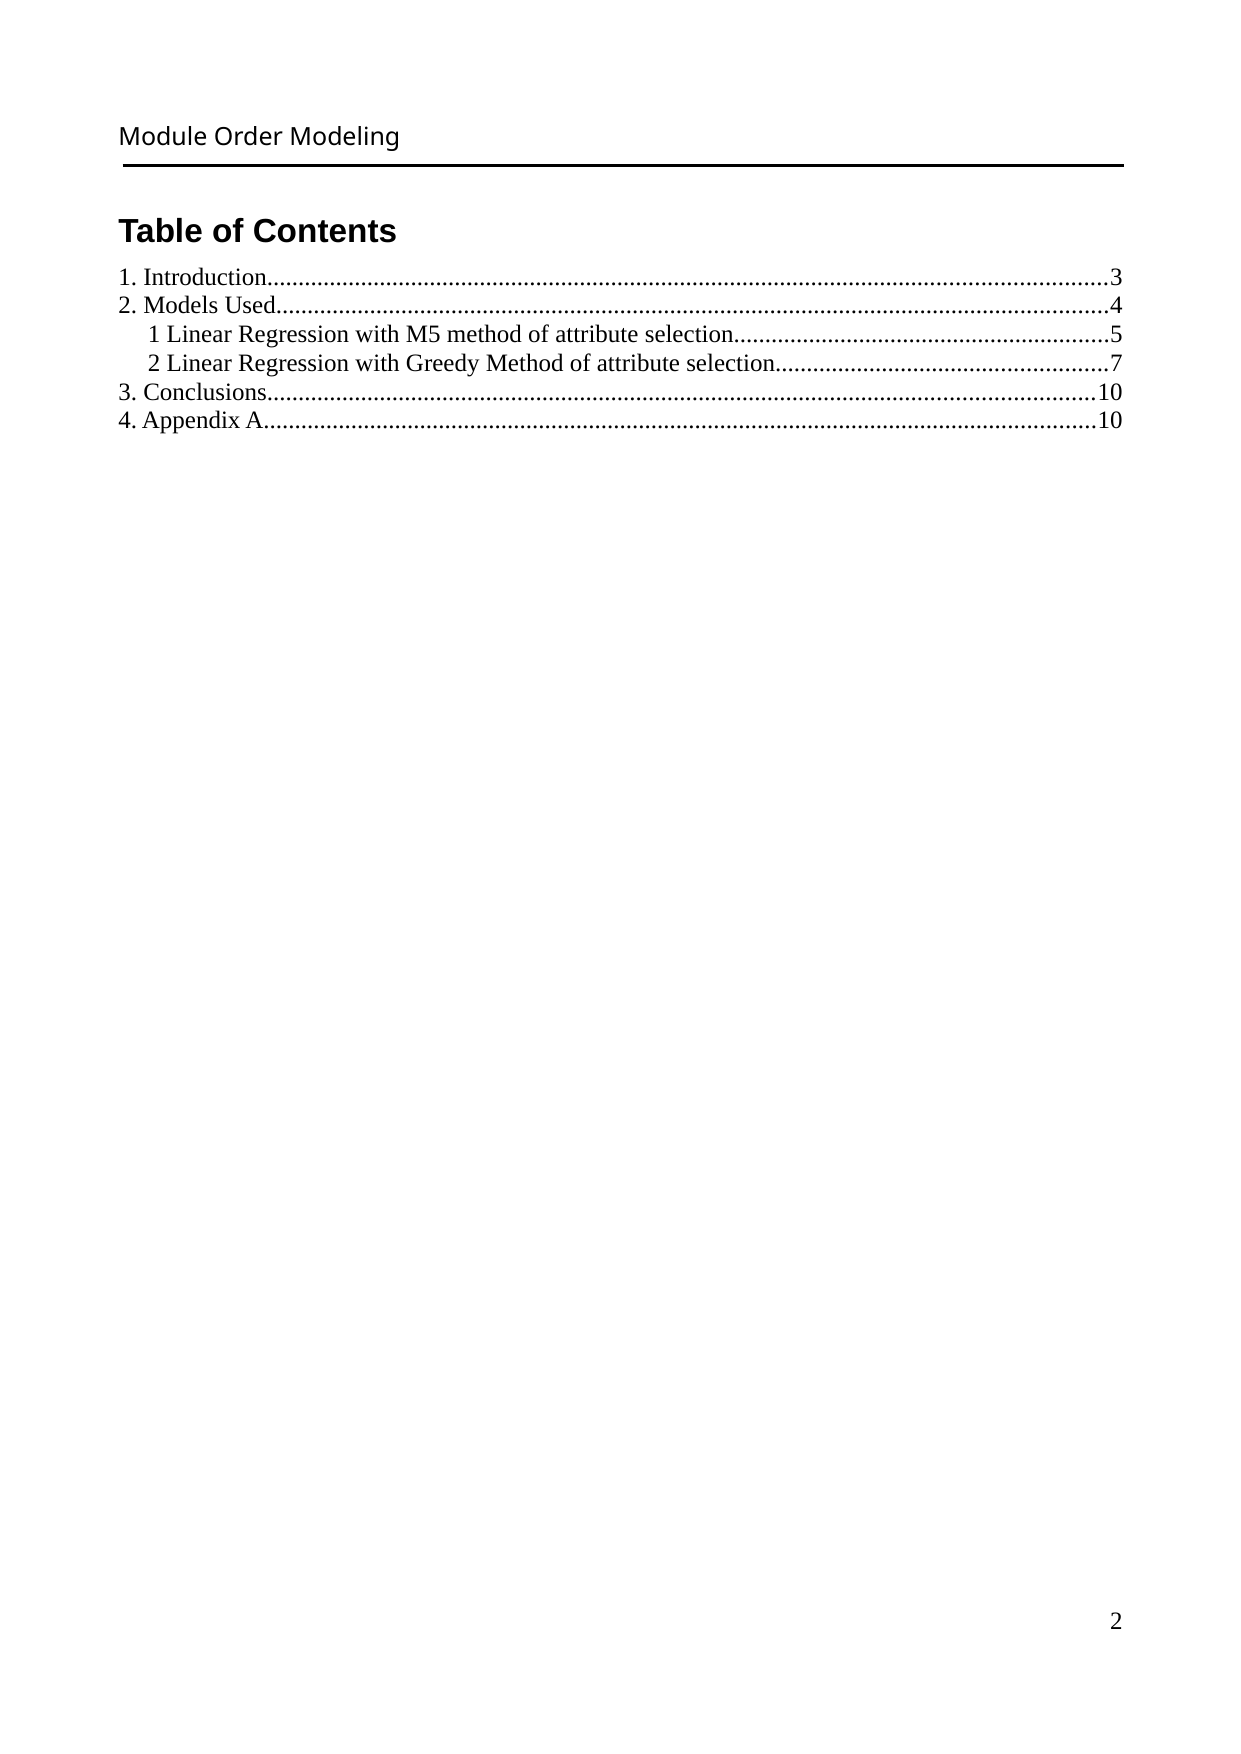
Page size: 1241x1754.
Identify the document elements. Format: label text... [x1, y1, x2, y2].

text 4. Appendix A 10 [118, 406, 1122, 434]
subtitle Table of Contents [118, 211, 1122, 249]
text 3. Conclusions 10 [118, 377, 1122, 406]
text 1. Introduction 3 [118, 262, 1122, 291]
text 1 Linear Regression with M5 method of attribute selection 5 [148, 319, 1122, 348]
text 2. Models Used 4 [118, 291, 1122, 319]
text 2 Linear Regression with Greedy Method of attribute selection 7 [148, 348, 1122, 377]
